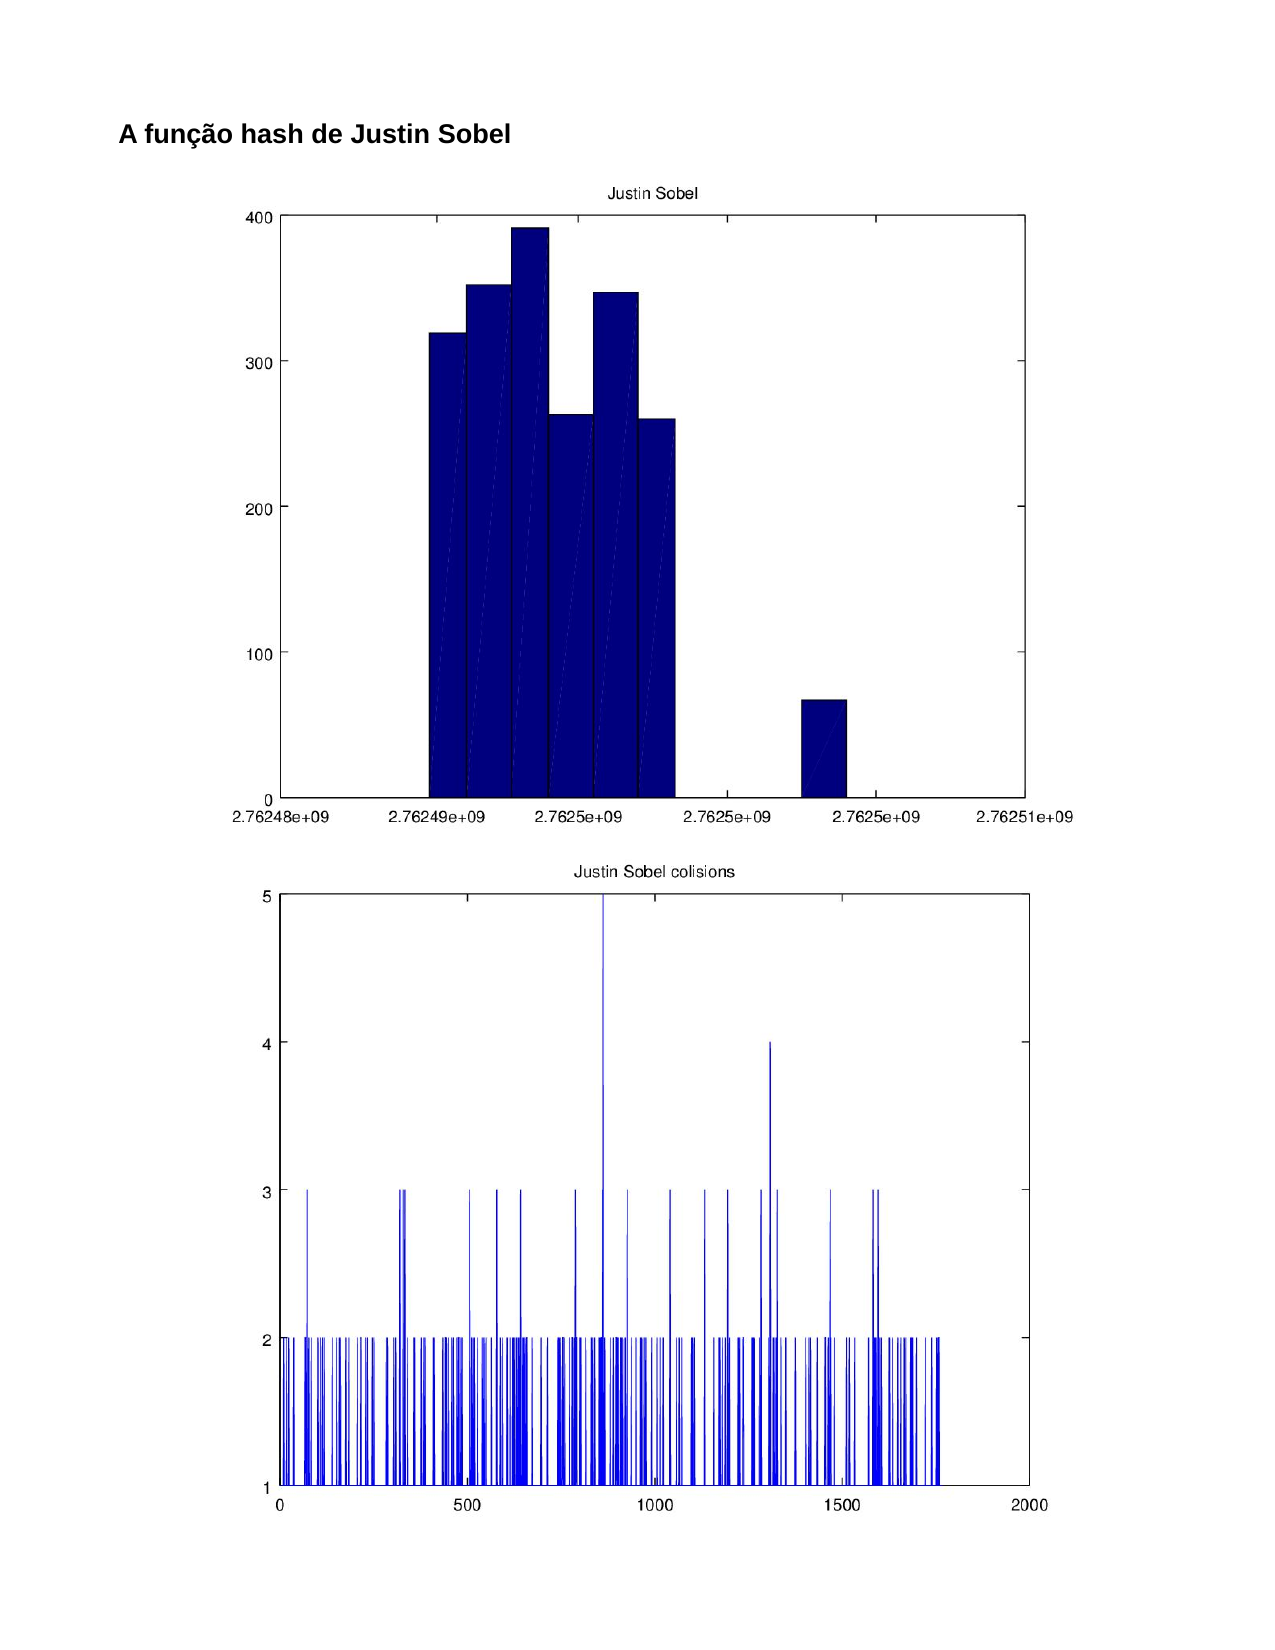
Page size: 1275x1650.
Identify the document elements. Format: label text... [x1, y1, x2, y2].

picture [154, 161, 1121, 1565]
subtitle A função hash de Justin Sobel [118, 118, 1157, 149]
